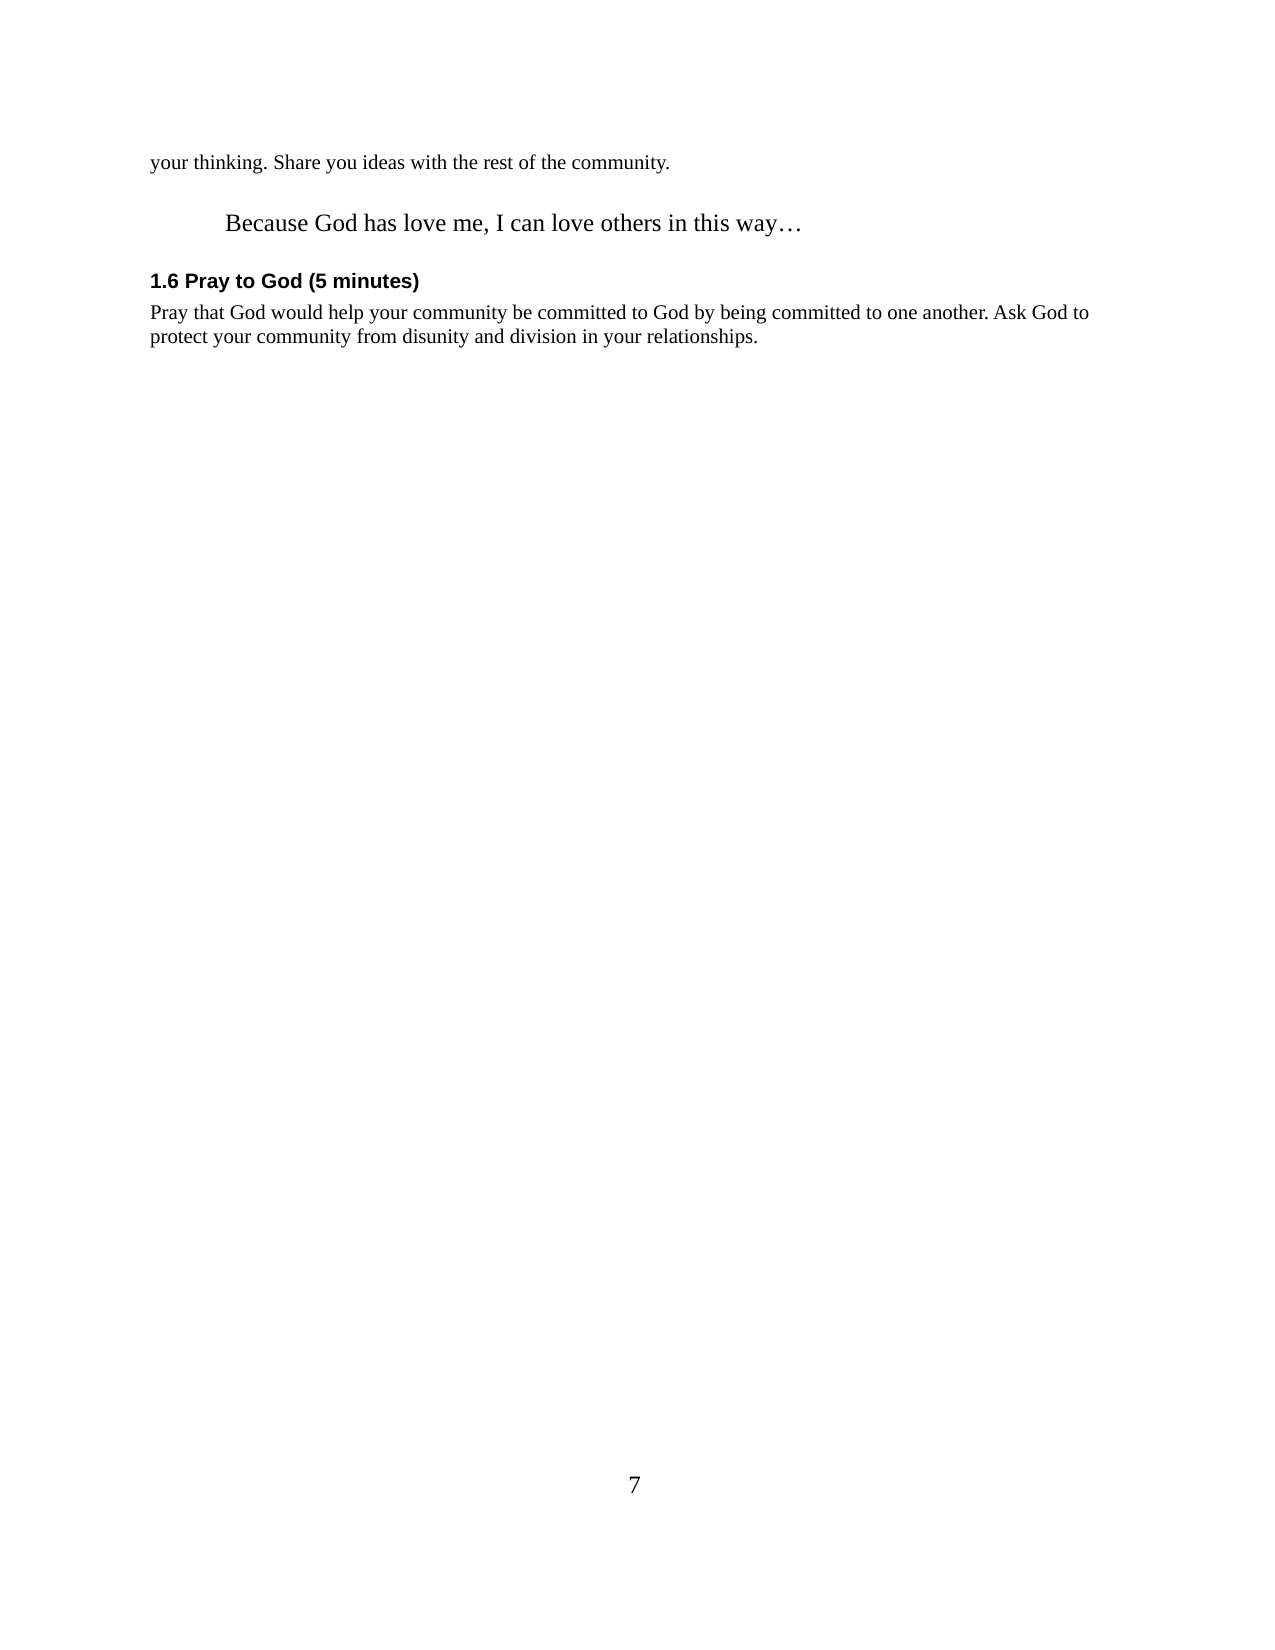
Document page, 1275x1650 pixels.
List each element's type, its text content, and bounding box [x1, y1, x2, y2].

text your thinking. Share you ideas with the rest of the community. [150, 150, 1125, 174]
subtitle 1.6 Pray to God (5 minutes) [150, 269, 1125, 293]
text Pray that God would help your community be committed to God by being committed to one another. Ask God to protect your community from disunity and division in your relationships. [150, 300, 1125, 348]
text Because God has love me, I can love others in this way… [225, 208, 1125, 237]
